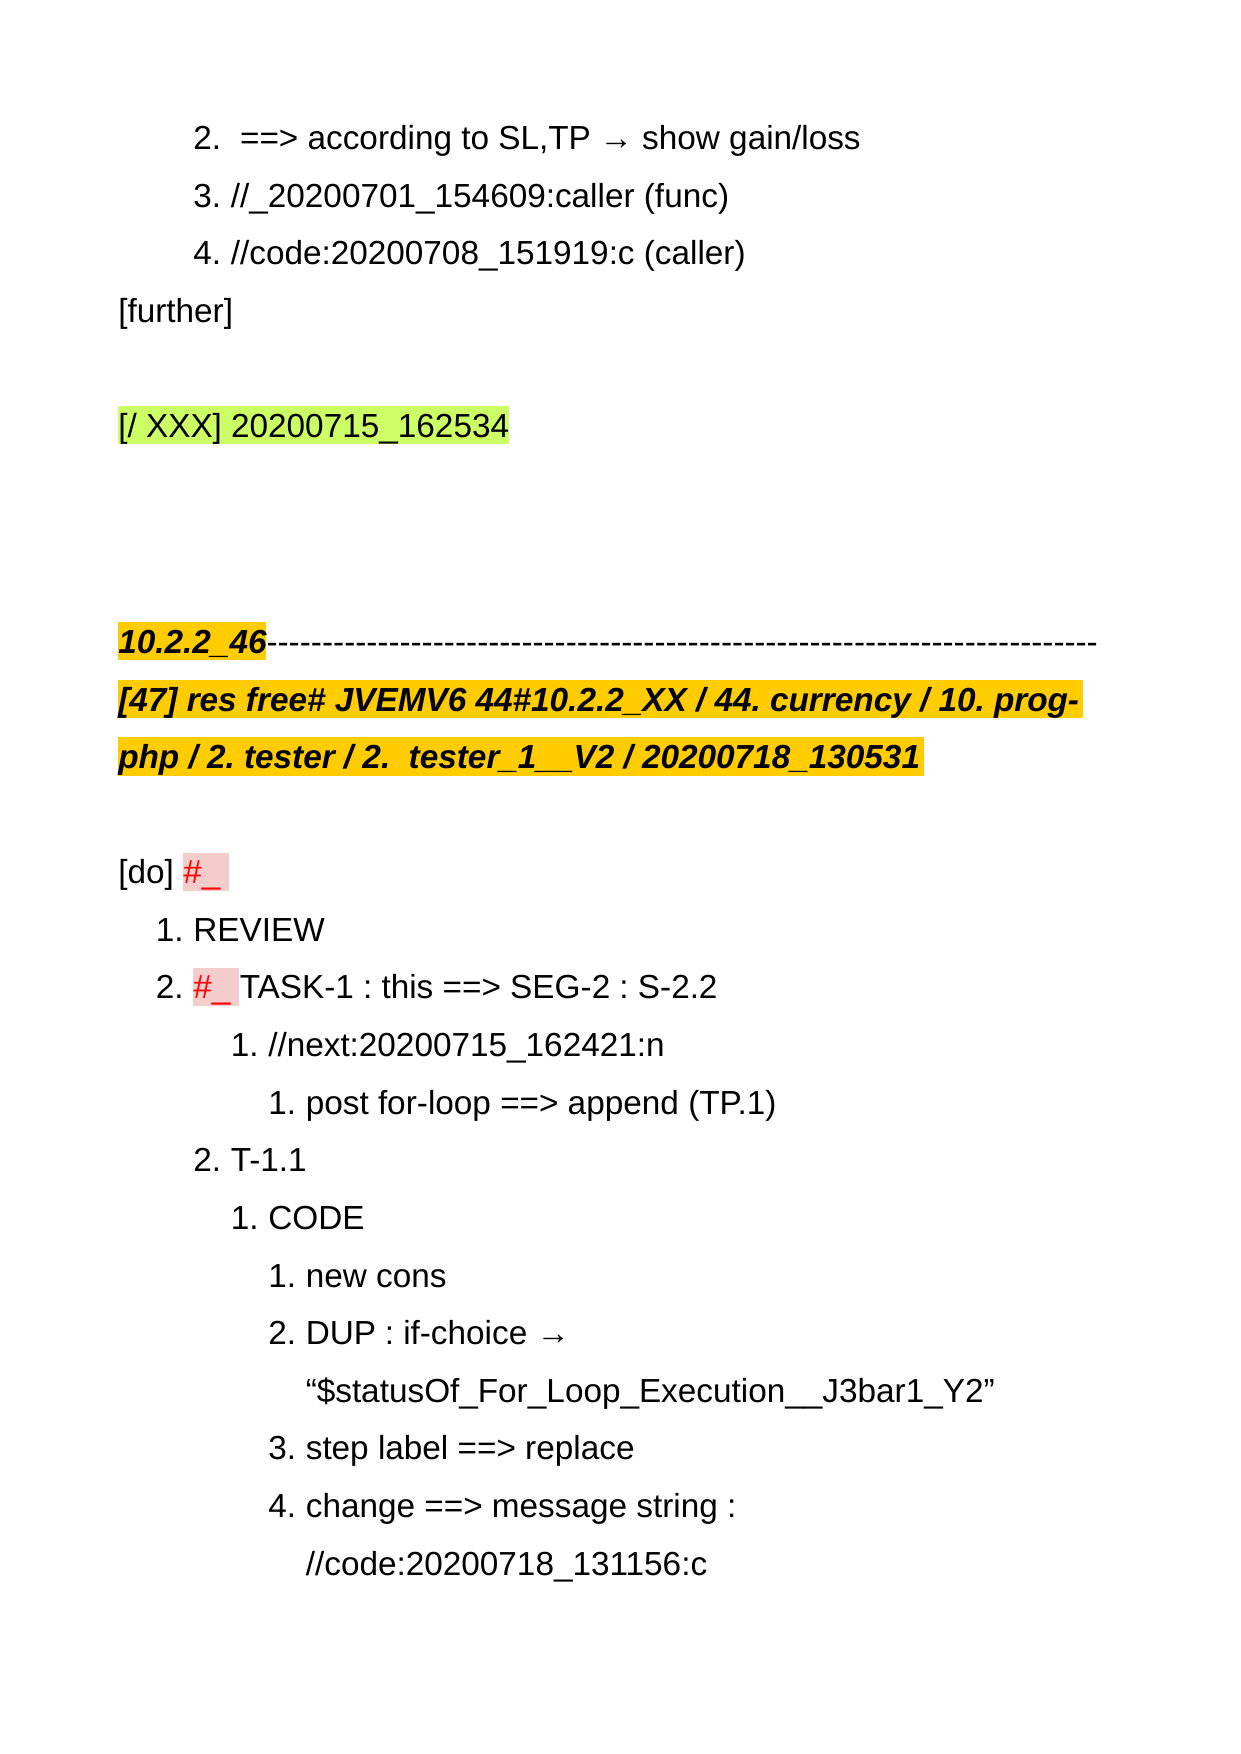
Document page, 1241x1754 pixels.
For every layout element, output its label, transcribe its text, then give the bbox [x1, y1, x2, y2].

list T-1.1 [193, 1140, 1122, 1179]
text [/ XXX] 20200715_162534 [118, 348, 1122, 444]
list CODE [231, 1198, 1122, 1236]
text [47] res free# JVEMV6 44#10.2.2_XX / 44. currency / 10. prog-php / 2. tester / 2. tester_1__V2 / 20200718_130531 [118, 679, 1122, 776]
list DUP : if-choice → “$statusOf_For_Loop_Execution__J3bar1_Y2” [268, 1313, 1122, 1409]
list //next:20200715_162421:n [231, 1025, 1122, 1064]
list REVIEW [156, 910, 1122, 948]
list new cons [268, 1256, 1122, 1294]
text [further] [118, 291, 1122, 329]
list change ==> message string : //code:20200718_131156:c [268, 1486, 1122, 1582]
list post for-loop ==> append (TP.1) [268, 1083, 1122, 1121]
text [do] #_ [118, 852, 1122, 891]
list //_20200701_154609:caller (func) [193, 176, 1122, 214]
list ==> according to SL,TP → show gain/loss [193, 118, 1122, 157]
list #_ TASK-1 : this ==> SEG-2 : S-2.2 [156, 968, 1122, 1006]
list //code:20200708_151919:c (caller) [193, 233, 1122, 272]
list step label ==> replace [268, 1428, 1122, 1467]
text 10.2.2_46--------------------------------------------------------------------------- [118, 622, 1122, 660]
